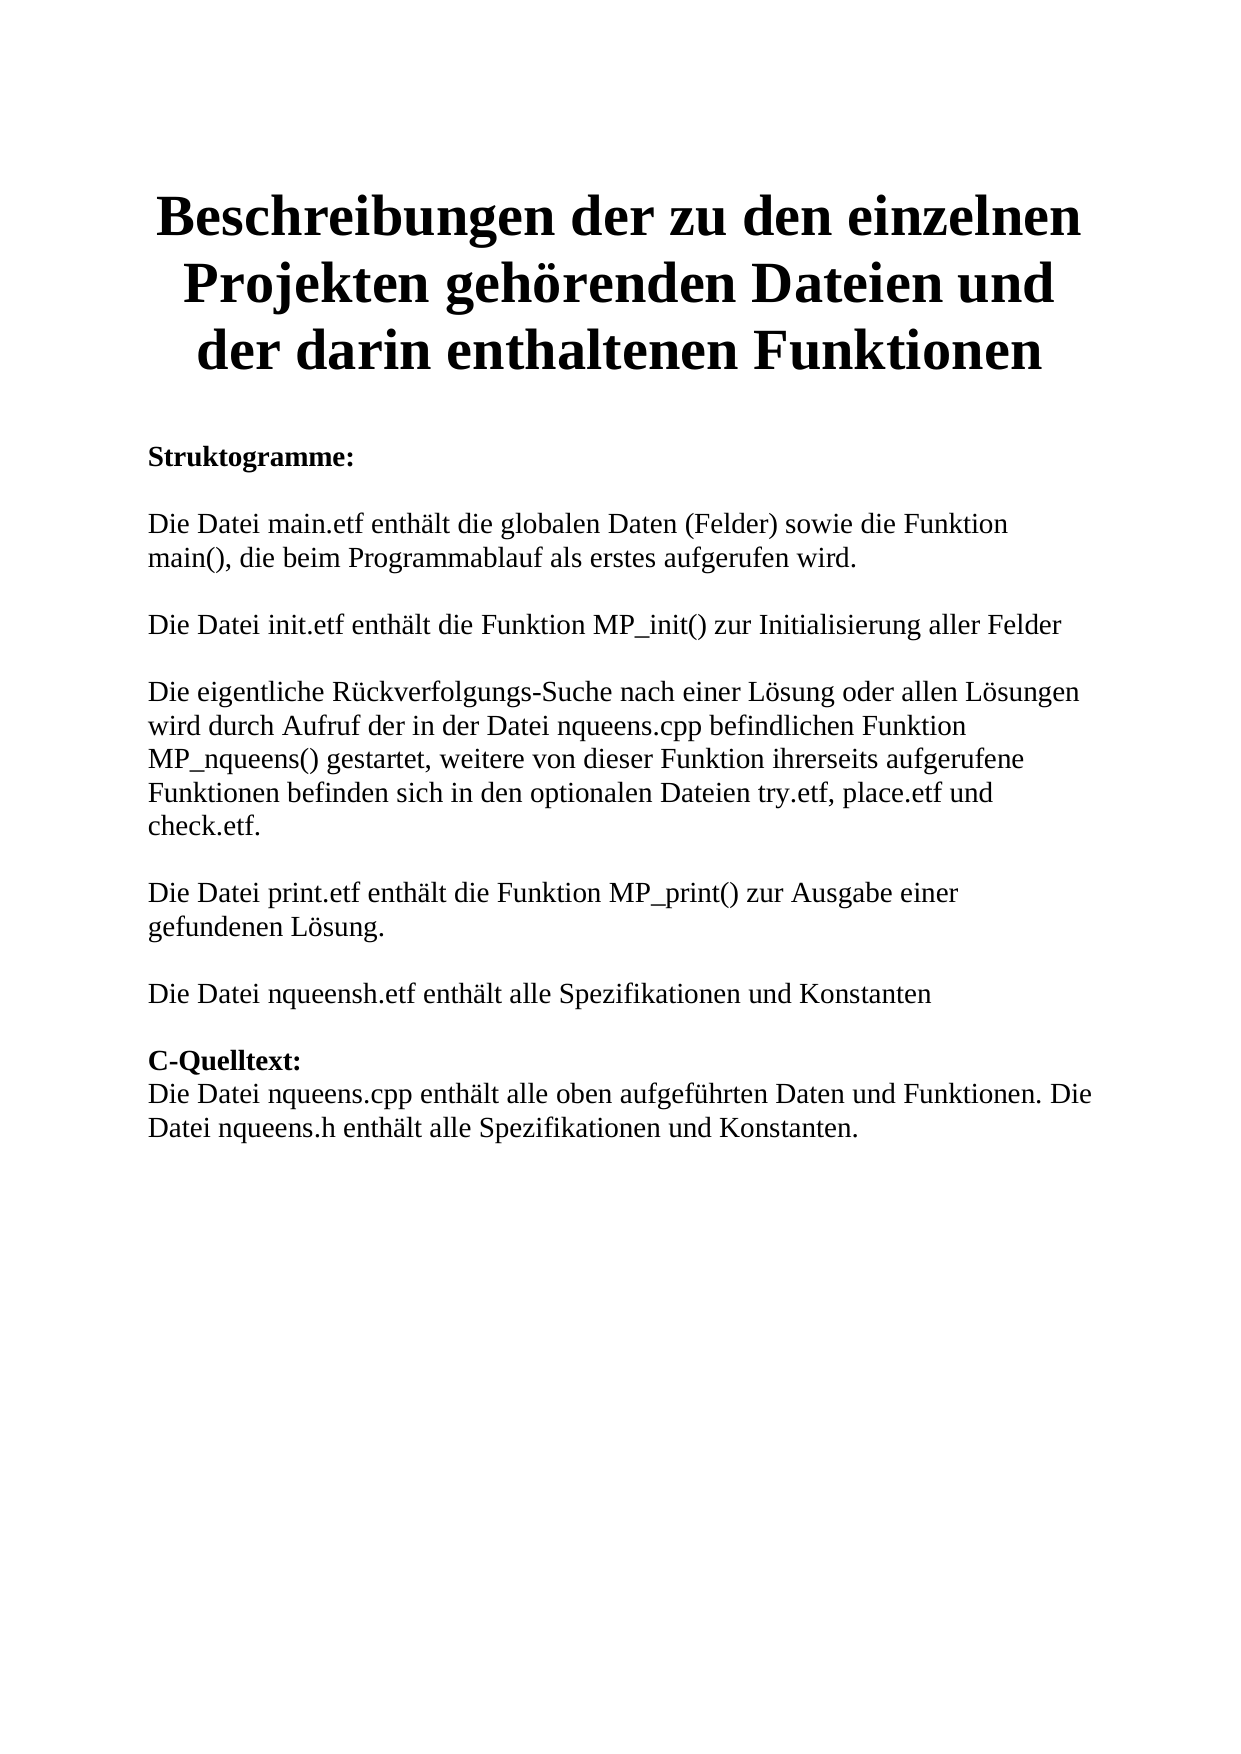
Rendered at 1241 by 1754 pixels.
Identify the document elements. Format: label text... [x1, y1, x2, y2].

text Die Datei nqueens.cpp enthält alle oben aufgeführten Daten und Funktionen. Die Datei nqueens.h enthält alle Spezifikationen und Konstanten. [148, 1077, 1093, 1144]
text Die eigentliche Rückverfolgungs-Suche nach einer Lösung oder allen Lösungen wird durch Aufruf der in der Datei nqueens.cpp befindlichen Funktion MP_nqueens() gestartet, weitere von dieser Funktion ihrerseits aufgerufene Funktionen befinden sich in den optionalen Dateien try.etf, place.etf und check.etf. [148, 674, 1093, 842]
text Die Datei init.etf enthält die Funktion MP_init() zur Initialisierung aller Felder [148, 607, 1093, 641]
text Die Datei nqueensh.etf enthält alle Spezifikationen und Konstanten [148, 976, 1093, 1010]
text Beschreibungen der zu den einzelnen Projekten gehörenden Dateien und der darin enthaltenen Funktionen [148, 181, 1093, 382]
text Die Datei main.etf enthält die globalen Daten (Felder) sowie die Funktion main(), die beim Programmablauf als erstes aufgerufen wird. [148, 507, 1093, 574]
text Die Datei print.etf enthält die Funktion MP_print() zur Ausgabe einer gefundenen Lösung. [148, 876, 1093, 943]
text C-Quelltext: [148, 1043, 1093, 1077]
text Struktogramme: [148, 439, 1093, 473]
